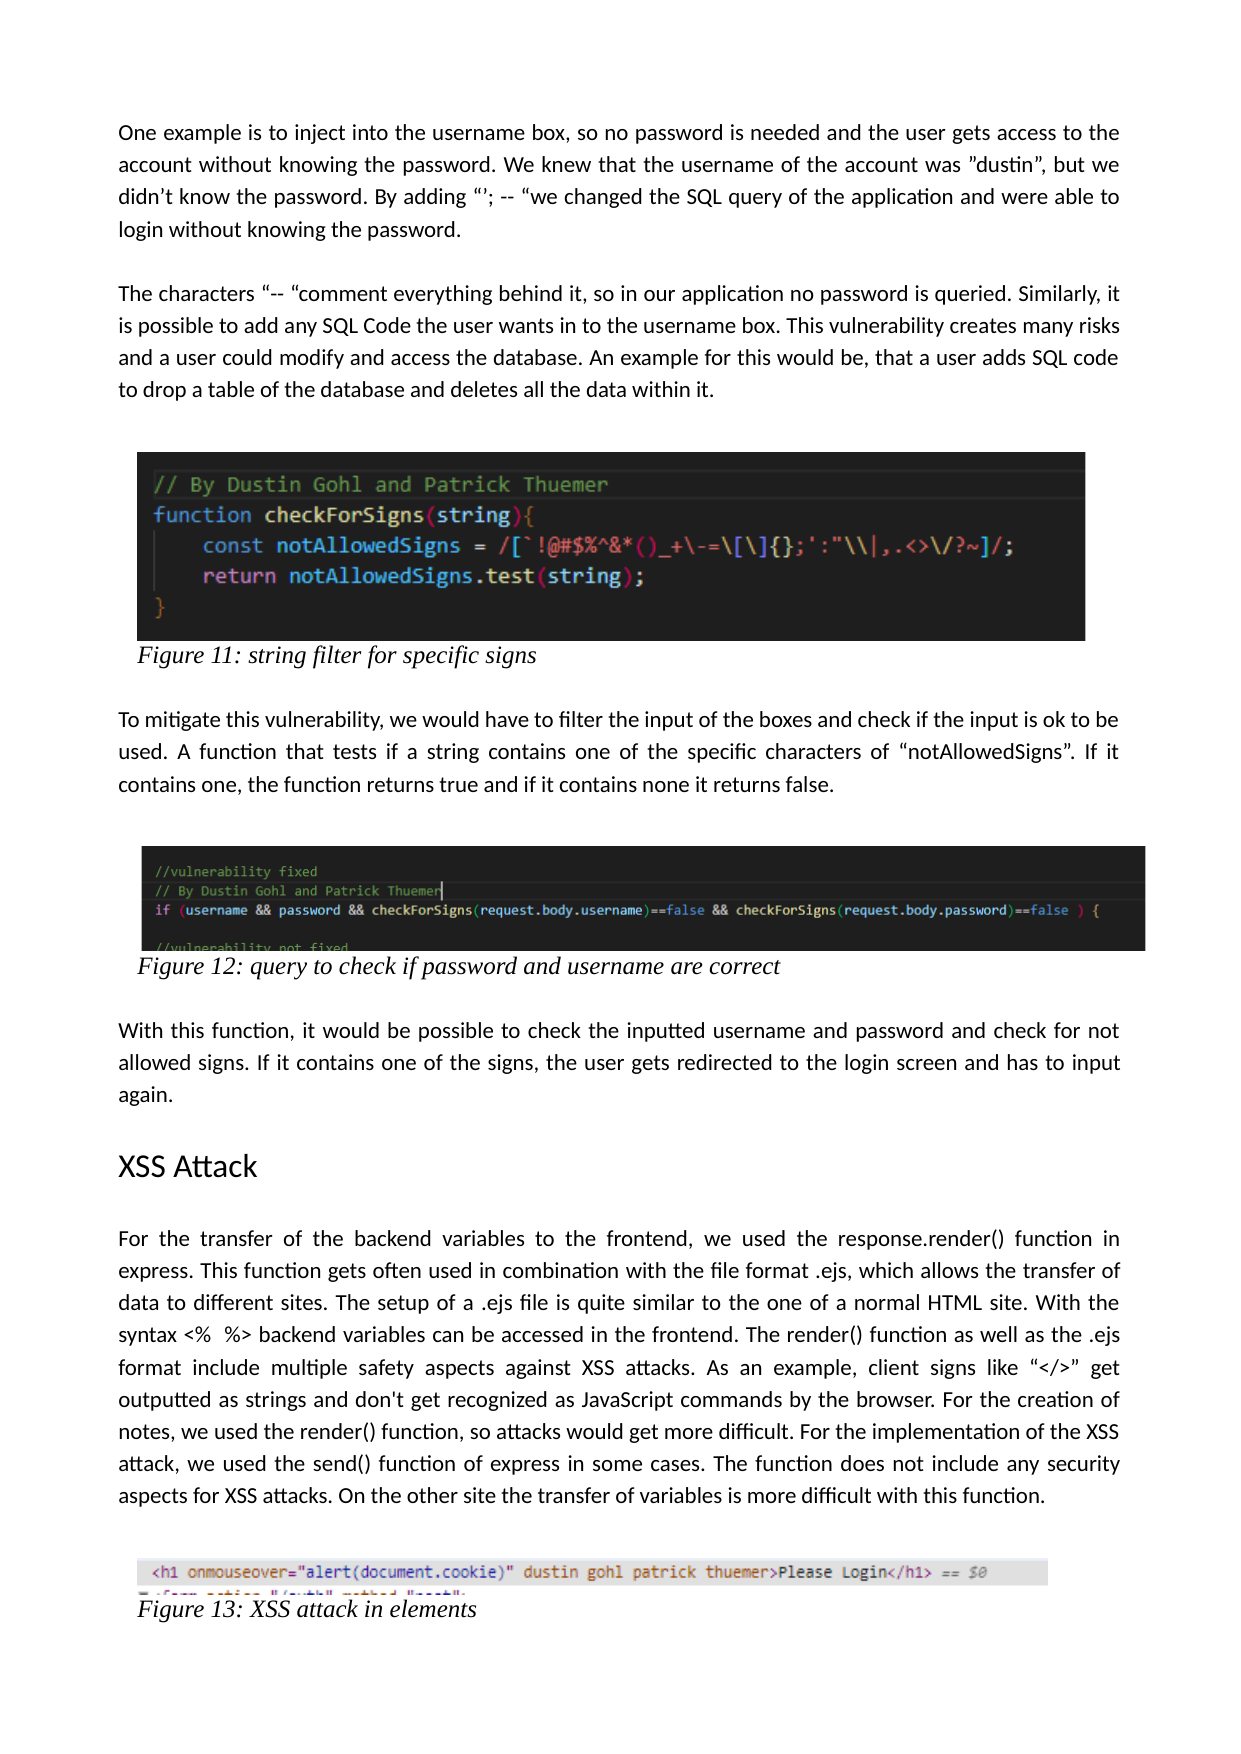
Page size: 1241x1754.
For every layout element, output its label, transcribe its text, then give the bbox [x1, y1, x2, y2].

text XSS Attack [118, 1145, 1122, 1186]
text Figure 13: XSS attack in elements [137, 1595, 1048, 1623]
picture [137, 1558, 1048, 1595]
text With this function, it would be possible to check the inputted username and password and check for not allowed signs. If it contains one of the signs, the user gets redirected to the login screen and has to input again. [118, 1016, 1122, 1108]
picture [141, 846, 1146, 951]
text Figure 12: query to check if password and username are correct [137, 847, 1150, 980]
text For the transfer of the backend variables to the frontend, we used the response.render() function in express. This function gets often used in combination with the file format .ejs, which allows the transfer of data to different sites. The setup of a .ejs file is quite similar to the one of a normal HTML site. With the syntax <% %> backend variables can be accessed in the frontend. The render() function as well as the .ejs format include multiple safety aspects against XSS attacks. As an example, client signs like “</>” get outputted as strings and don't get recognized as JavaScript commands by the browser. For the creation of notes, we used the render() function, so attacks would get more difficult. For the implementation of the XSS attack, we used the send() function of express in some cases. The function does not include any security aspects for XSS attacks. On the other site the transfer of variables is more difficult with this function. [118, 1224, 1122, 1509]
text To mitigate this vulnerability, we would have to filter the input of the boxes and check if the input is ok to be used. A function that tests if a string contains one of the specific characters of “notAllowedSigns”. If it contains one, the function returns true and if it contains none it returns false. [118, 705, 1122, 798]
text Figure 11: string filter for specific signs [137, 641, 1085, 669]
text The characters “-- “comment everything behind it, so in our application no password is queried. Similarly, it is possible to add any SQL Code the user wants in to the username box. This vulnerability creates many risks and a user could modify and access the database. An example for this would be, that a user adds SQL code to drop a table of the database and deletes all the data within it. [118, 279, 1122, 404]
picture [137, 452, 1086, 641]
text One example is to inject into the username box, so no password is needed and the user gets access to the account without knowing the password. We knew that the username of the account was ”dustin”, but we didn’t know the password. By adding “’; -- “we changed the SQL query of the application and were able to login without knowing the password. [118, 118, 1122, 243]
